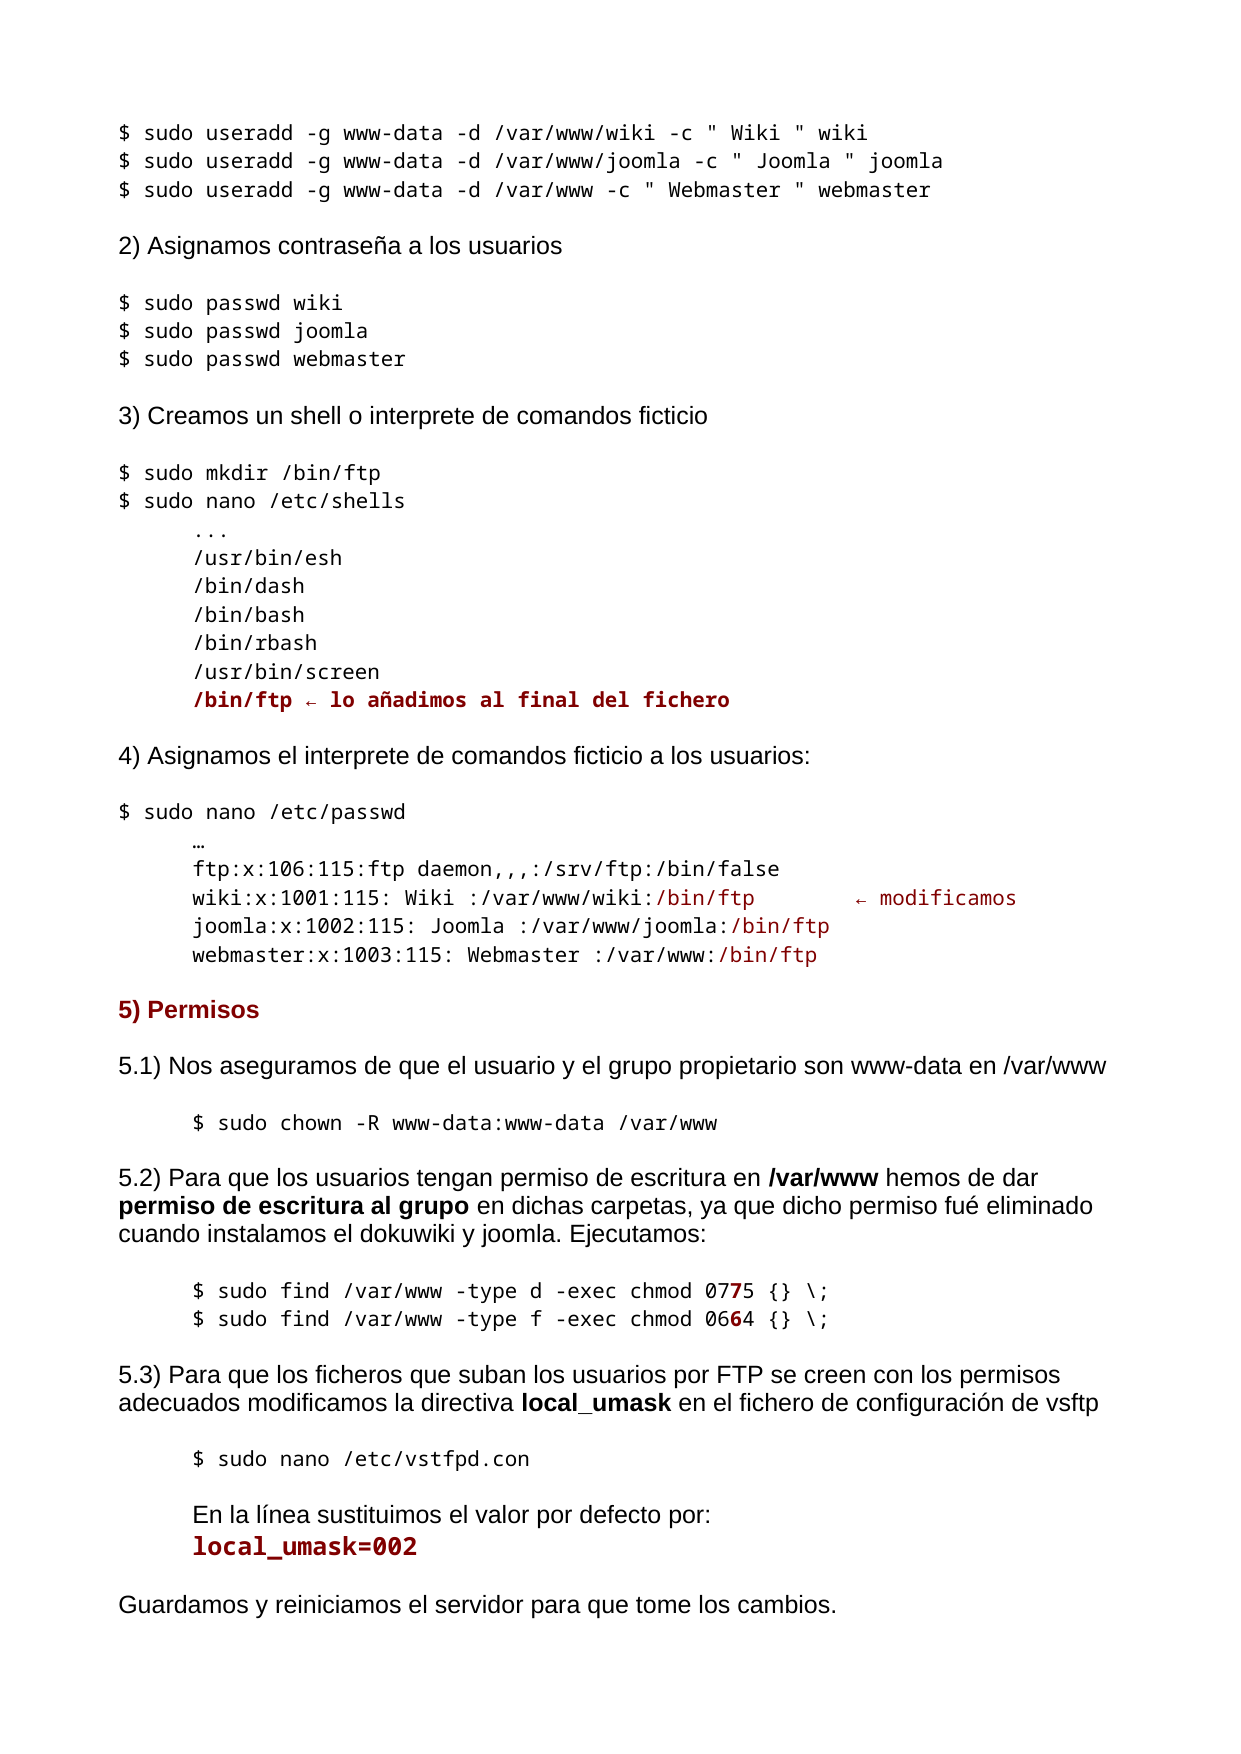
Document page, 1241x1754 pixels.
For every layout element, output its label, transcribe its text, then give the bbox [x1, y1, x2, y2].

text 4) Asignamos el interprete de comandos ficticio a los usuarios: [118, 742, 1122, 769]
text $ sudo find /var/www -type f -exec chmod 0664 {} \; [192, 1304, 1122, 1333]
text $ sudo nano /etc/vstfpd.con [192, 1444, 1122, 1473]
text 5.3) Para que los ficheros que suban los usuarios por FTP se creen con los permisos adecuados modificamos la directiva local_umask en el fichero de configuración de vsftp [118, 1361, 1122, 1416]
text $ sudo find /var/www -type d -exec chmod 0775 {} \; [192, 1276, 1122, 1304]
text /bin/bash [192, 600, 1122, 628]
text /bin/dash [192, 572, 1122, 600]
text $ sudo mkdir /bin/ftp [118, 458, 1122, 486]
text $ sudo chown -R www-data:www-data /var/www [192, 1108, 1122, 1136]
text … [192, 826, 1122, 854]
text wiki:x:1001:115: Wiki :/var/www/wiki:/bin/ftp ← modificamos [192, 883, 1122, 911]
text /usr/bin/screen [192, 657, 1122, 685]
text ... [192, 515, 1122, 543]
text $ sudo passwd joomla [118, 316, 1122, 344]
text /bin/rbash [192, 628, 1122, 657]
text $ sudo passwd wiki [118, 288, 1122, 316]
text $ sudo useradd -g www-data -d /var/www -c " Webmaster " webmaster [118, 175, 1122, 203]
text $ sudo passwd webmaster [118, 344, 1122, 373]
text joomla:x:1002:115: Joomla :/var/www/joomla:/bin/ftp [192, 911, 1122, 940]
text 5) Permisos [118, 996, 1122, 1024]
text webmaster:x:1003:115: Webmaster :/var/www:/bin/ftp [192, 940, 1122, 968]
text 5.2) Para que los usuarios tengan permiso de escritura en /var/www hemos de dar permiso de escritura al grupo en dichas carpetas, ya que dicho permiso fué eliminado cuando instalamos el dokuwiki y joomla. Ejecutamos: [118, 1164, 1122, 1248]
text $ sudo useradd -g www-data -d /var/www/wiki -c " Wiki " wiki [118, 118, 1122, 147]
text $ sudo nano /etc/shells [118, 486, 1122, 515]
text 5.1) Nos aseguramos de que el usuario y el grupo propietario son www-data en /var/www [118, 1052, 1122, 1080]
text local_umask=002 [192, 1528, 1122, 1563]
text /usr/bin/esh [192, 543, 1122, 572]
text $ sudo useradd -g www-data -d /var/www/joomla -c " Joomla " joomla [118, 147, 1122, 175]
text ftp:x:106:115:ftp daemon,,,:/srv/ftp:/bin/false [192, 854, 1122, 883]
text 2) Asignamos contraseña a los usuarios [118, 232, 1122, 260]
text 3) Creamos un shell o interprete de comandos ficticio [118, 401, 1122, 429]
text En la línea sustituimos el valor por defecto por: [192, 1501, 1122, 1528]
text Guardamos y reiniciamos el servidor para que tome los cambios. [118, 1591, 1122, 1618]
text /bin/ftp ← lo añadimos al final del fichero [192, 685, 1122, 714]
text $ sudo nano /etc/passwd [118, 797, 1122, 826]
